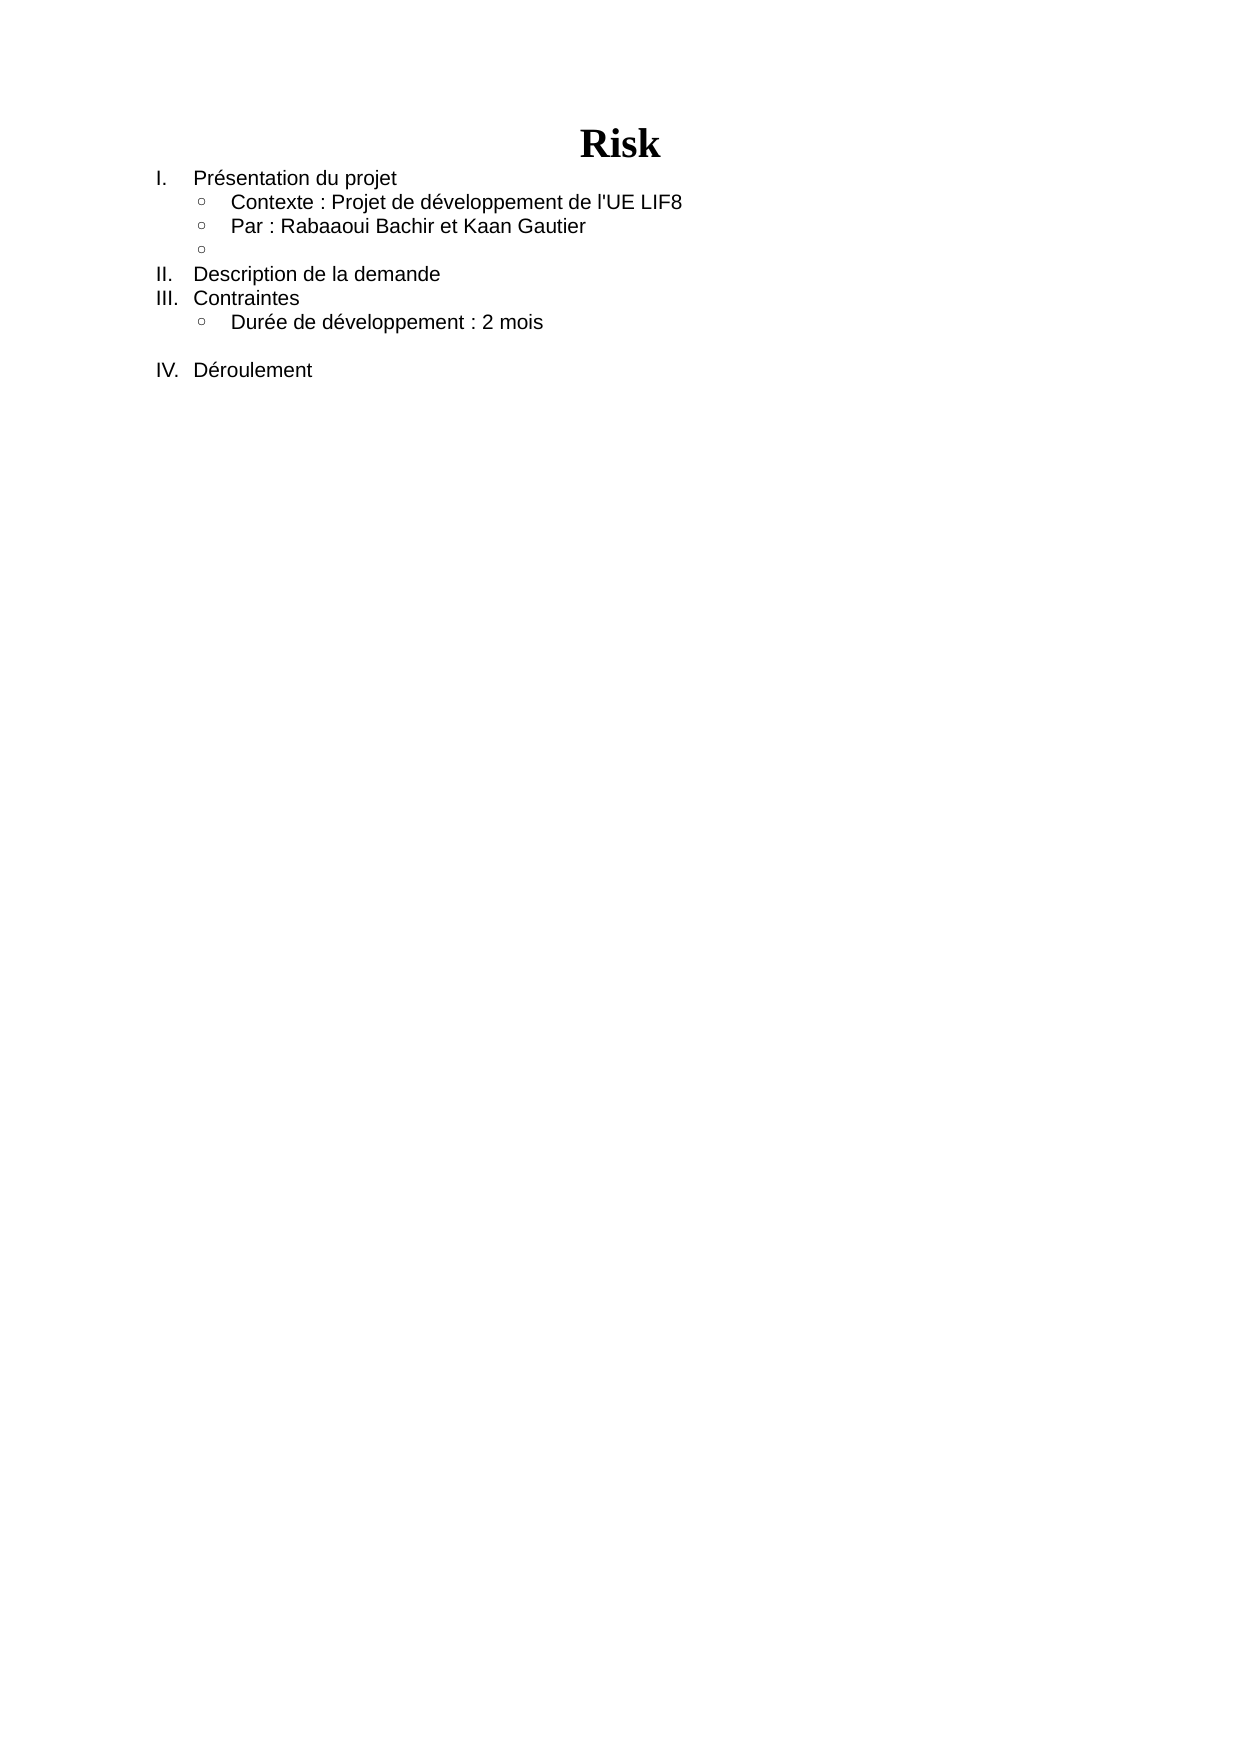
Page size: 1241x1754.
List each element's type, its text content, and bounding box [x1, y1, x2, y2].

list Durée de développement : 2 mois [193, 310, 1122, 334]
list Contexte : Projet de développement de l'UE LIF8 [193, 190, 1122, 214]
list Par : Rabaaoui Bachir et Kaan Gautier [193, 214, 1122, 238]
list Description de la demande [156, 262, 1122, 286]
list Déroulement [156, 358, 1122, 382]
list Contraintes [156, 286, 1122, 310]
list Présentation du projet [156, 166, 1122, 190]
text Risk [118, 118, 1122, 166]
